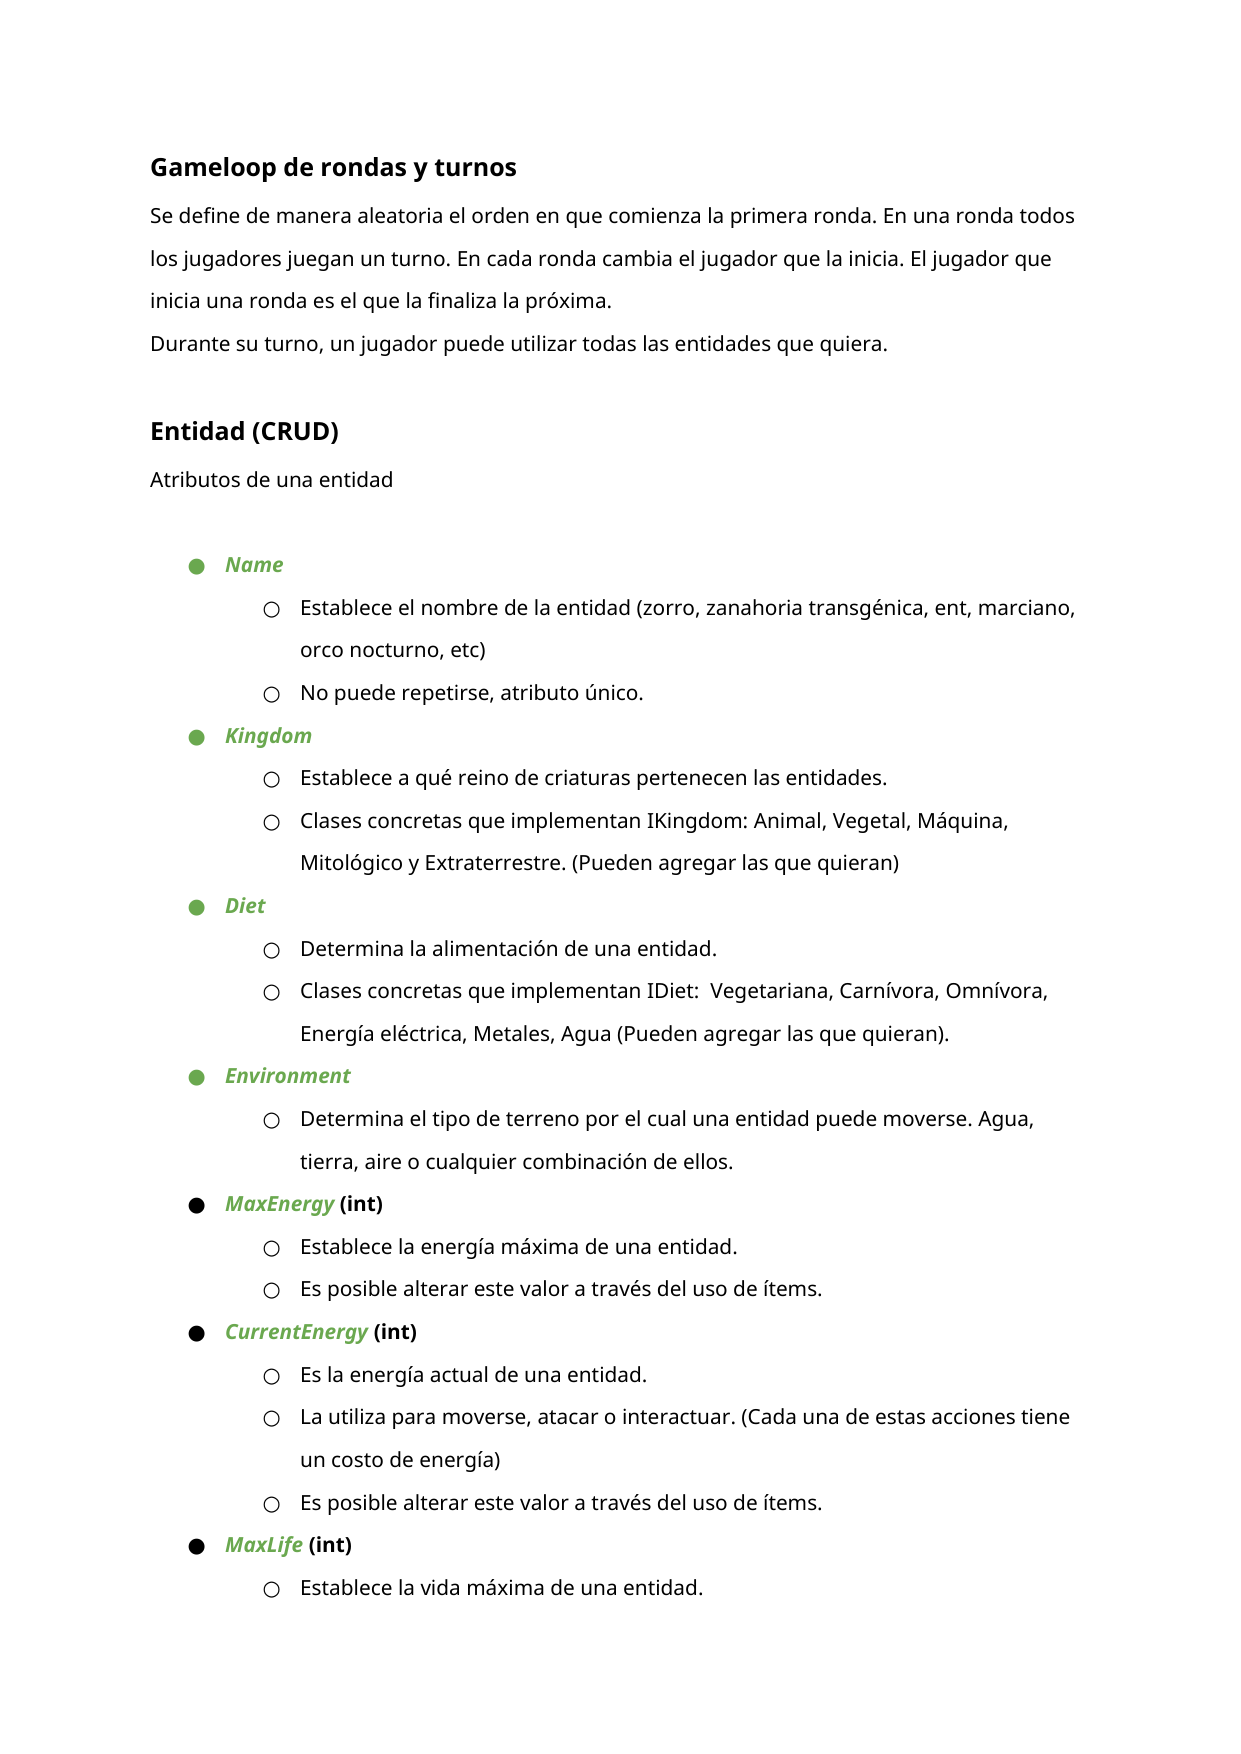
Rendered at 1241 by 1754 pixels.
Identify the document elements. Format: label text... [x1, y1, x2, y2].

list Establece a qué reino de criaturas pertenecen las entidades. [262, 763, 1090, 792]
list No puede repetirse, atributo único. [262, 678, 1090, 707]
text Gameloop de rondas y turnos [150, 150, 1090, 184]
list CurrentEnergy (int) [187, 1317, 1090, 1346]
text Durante su turno, un jugador puede utilizar todas las entidades que quiera. [150, 329, 1090, 357]
list MaxLife (int) [187, 1530, 1090, 1559]
list Es la energía actual de una entidad. [262, 1360, 1090, 1388]
list Es posible alterar este valor a través del uso de ítems. [262, 1274, 1090, 1303]
list Determina el tipo de terreno por el cual una entidad puede moverse. Agua, tierra, aire o cualquier combinación de ellos. [262, 1104, 1090, 1175]
list Diet [187, 891, 1090, 919]
text Atributos de una entidad [150, 465, 1090, 493]
list Environment [187, 1062, 1090, 1090]
list Establece la vida máxima de una entidad. [262, 1573, 1090, 1601]
text Se define de manera aleatoria el orden en que comienza la primera ronda. En una ronda todos los jugadores juegan un turno. En cada ronda cambia el jugador que la inicia. El jugador que inicia una ronda es el que la finaliza la próxima. [150, 201, 1090, 315]
list Establece el nombre de la entidad (zorro, zanahoria transgénica, ent, marciano, orco nocturno, etc) [262, 593, 1090, 664]
list Clases concretas que implementan IKingdom: Animal, Vegetal, Máquina, Mitológico y Extraterrestre. (Pueden agregar las que quieran) [262, 806, 1090, 877]
list Name [187, 550, 1090, 579]
list Kingdom [187, 721, 1090, 749]
list Determina la alimentación de una entidad. [262, 934, 1090, 962]
list Clases concretas que implementan IDiet: Vegetariana, Carnívora, Omnívora, Energía eléctrica, Metales, Agua (Pueden agregar las que quieran). [262, 976, 1090, 1047]
list Es posible alterar este valor a través del uso de ítems. [262, 1488, 1090, 1516]
list Establece la energía máxima de una entidad. [262, 1232, 1090, 1260]
list La utiliza para moverse, atacar o interactuar. (Cada una de estas acciones tiene un costo de energía) [262, 1402, 1090, 1473]
list MaxEnergy (int) [187, 1189, 1090, 1218]
text Entidad (CRUD) [150, 414, 1090, 448]
